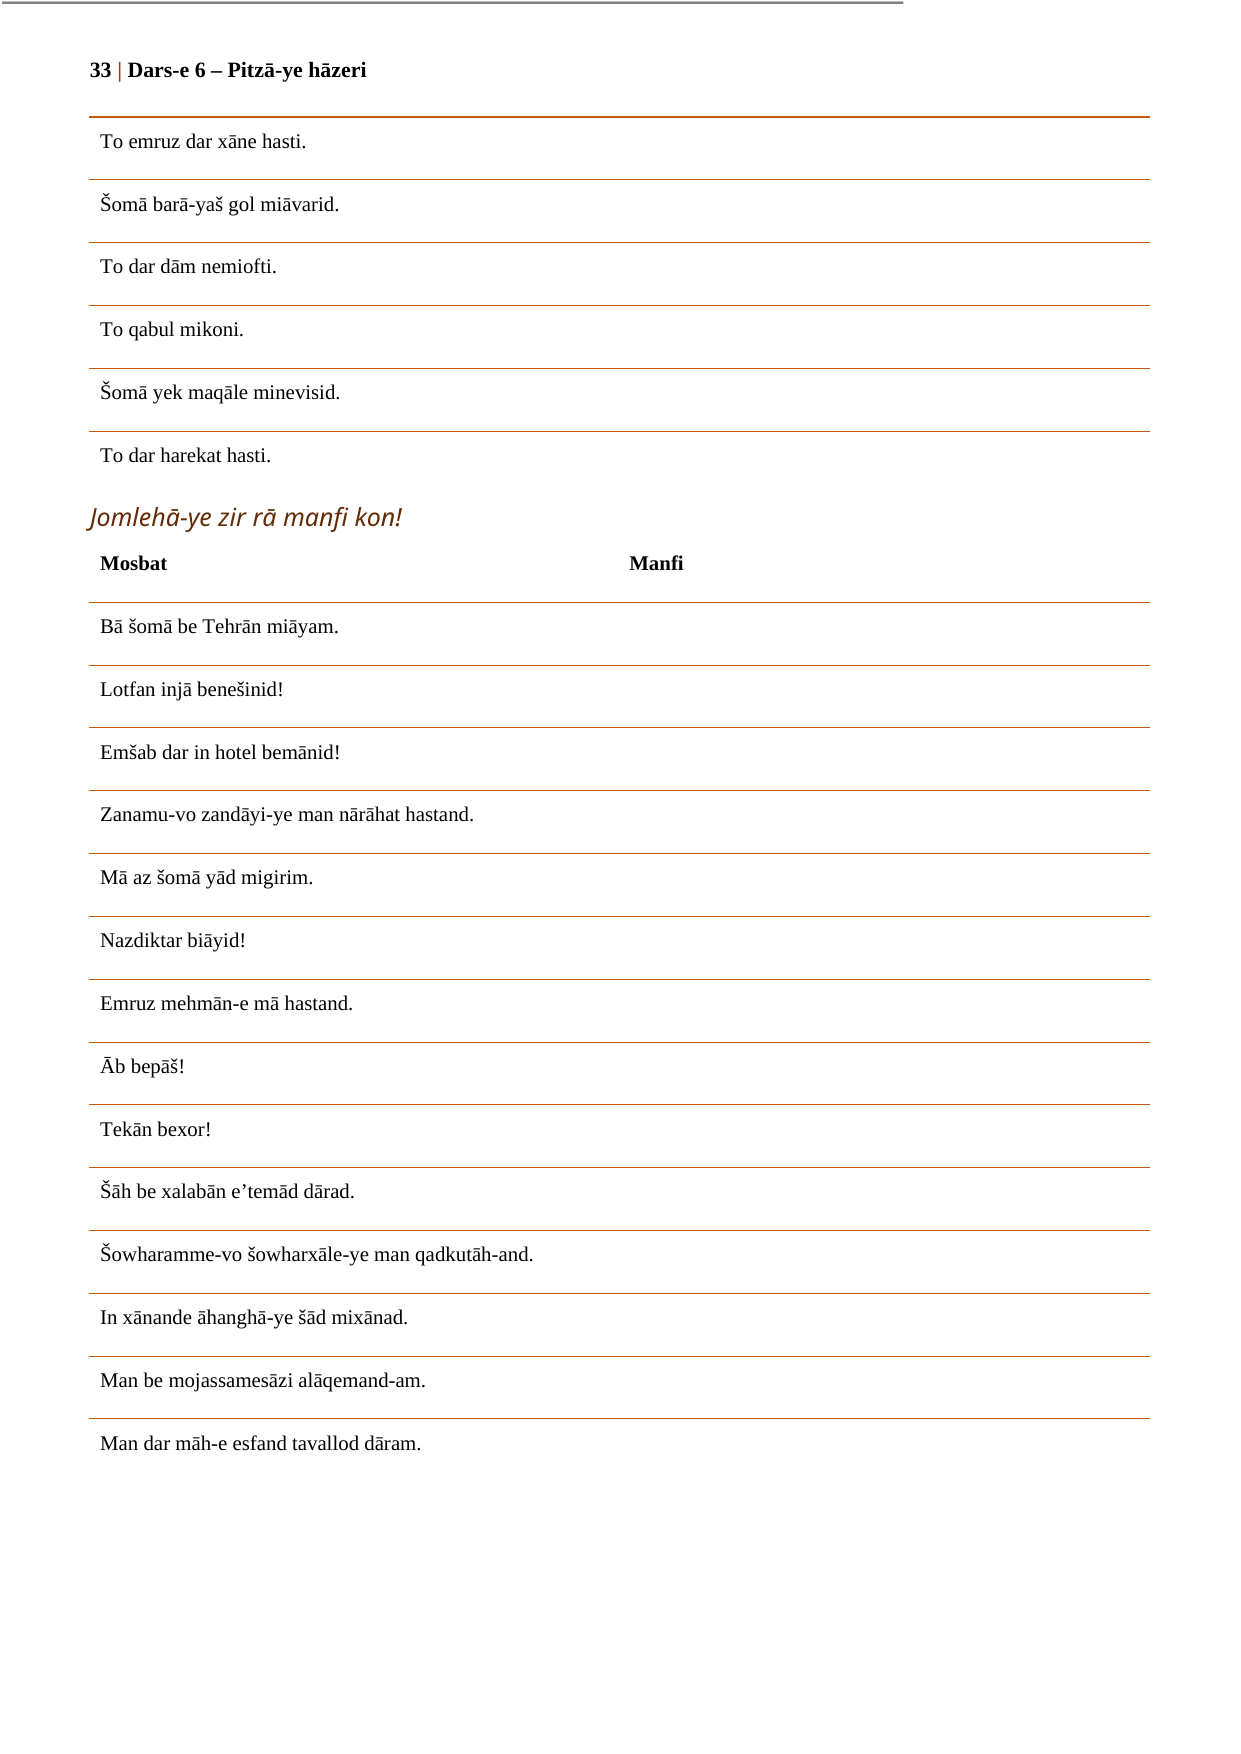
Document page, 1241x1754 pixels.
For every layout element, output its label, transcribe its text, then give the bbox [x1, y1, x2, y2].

text Šomā yek maqāle minevisid. [100, 380, 684, 404]
text Mosbat Manfi [100, 551, 684, 575]
text Emšab dar in hotel bemānid! [100, 739, 684, 764]
text In xānande āhanghā‐ye šād mixānad. [100, 1305, 684, 1329]
text Man dar māh‐e esfand tavallod dāram. [100, 1430, 684, 1454]
text To emruz dar xāne hasti. [100, 128, 684, 153]
text Mā az šomā yād migirim. [100, 865, 684, 889]
text Šowharamme‐vo šowharxāle‐ye man qadkutāh‐and. [100, 1242, 684, 1266]
text [0, 0, 905, 6]
text Emruz mehmān‐e mā hastand. [100, 991, 684, 1015]
text To dar dām nemiofti. [100, 254, 684, 278]
text Man be mojassamesāzi alāqemand‐am. [100, 1368, 684, 1392]
text Āb bepāš! [100, 1053, 684, 1078]
text Jomlehā‐ye zir rā manfi kon! [89, 499, 684, 534]
text To dar harekat hasti. [100, 443, 684, 467]
text Zanamu‐vo zandāyi‐ye man nārāhat hastand. [100, 802, 684, 826]
text Lotfan injā benešinid! [100, 677, 684, 701]
text Tekān bexor! [100, 1116, 684, 1141]
text Bā šomā be Tehrān miāyam. [100, 614, 684, 638]
text To qabul mikoni. [100, 317, 684, 341]
text Šāh be xalabān e’temād dārad. [100, 1179, 684, 1203]
text Nazdiktar biāyid! [100, 928, 684, 952]
text 33 | Dars‐e 6 – Pitzā‐ye hāzeri [89, 57, 684, 82]
text Šomā barā‐yaš gol miāvarid. [100, 191, 684, 216]
